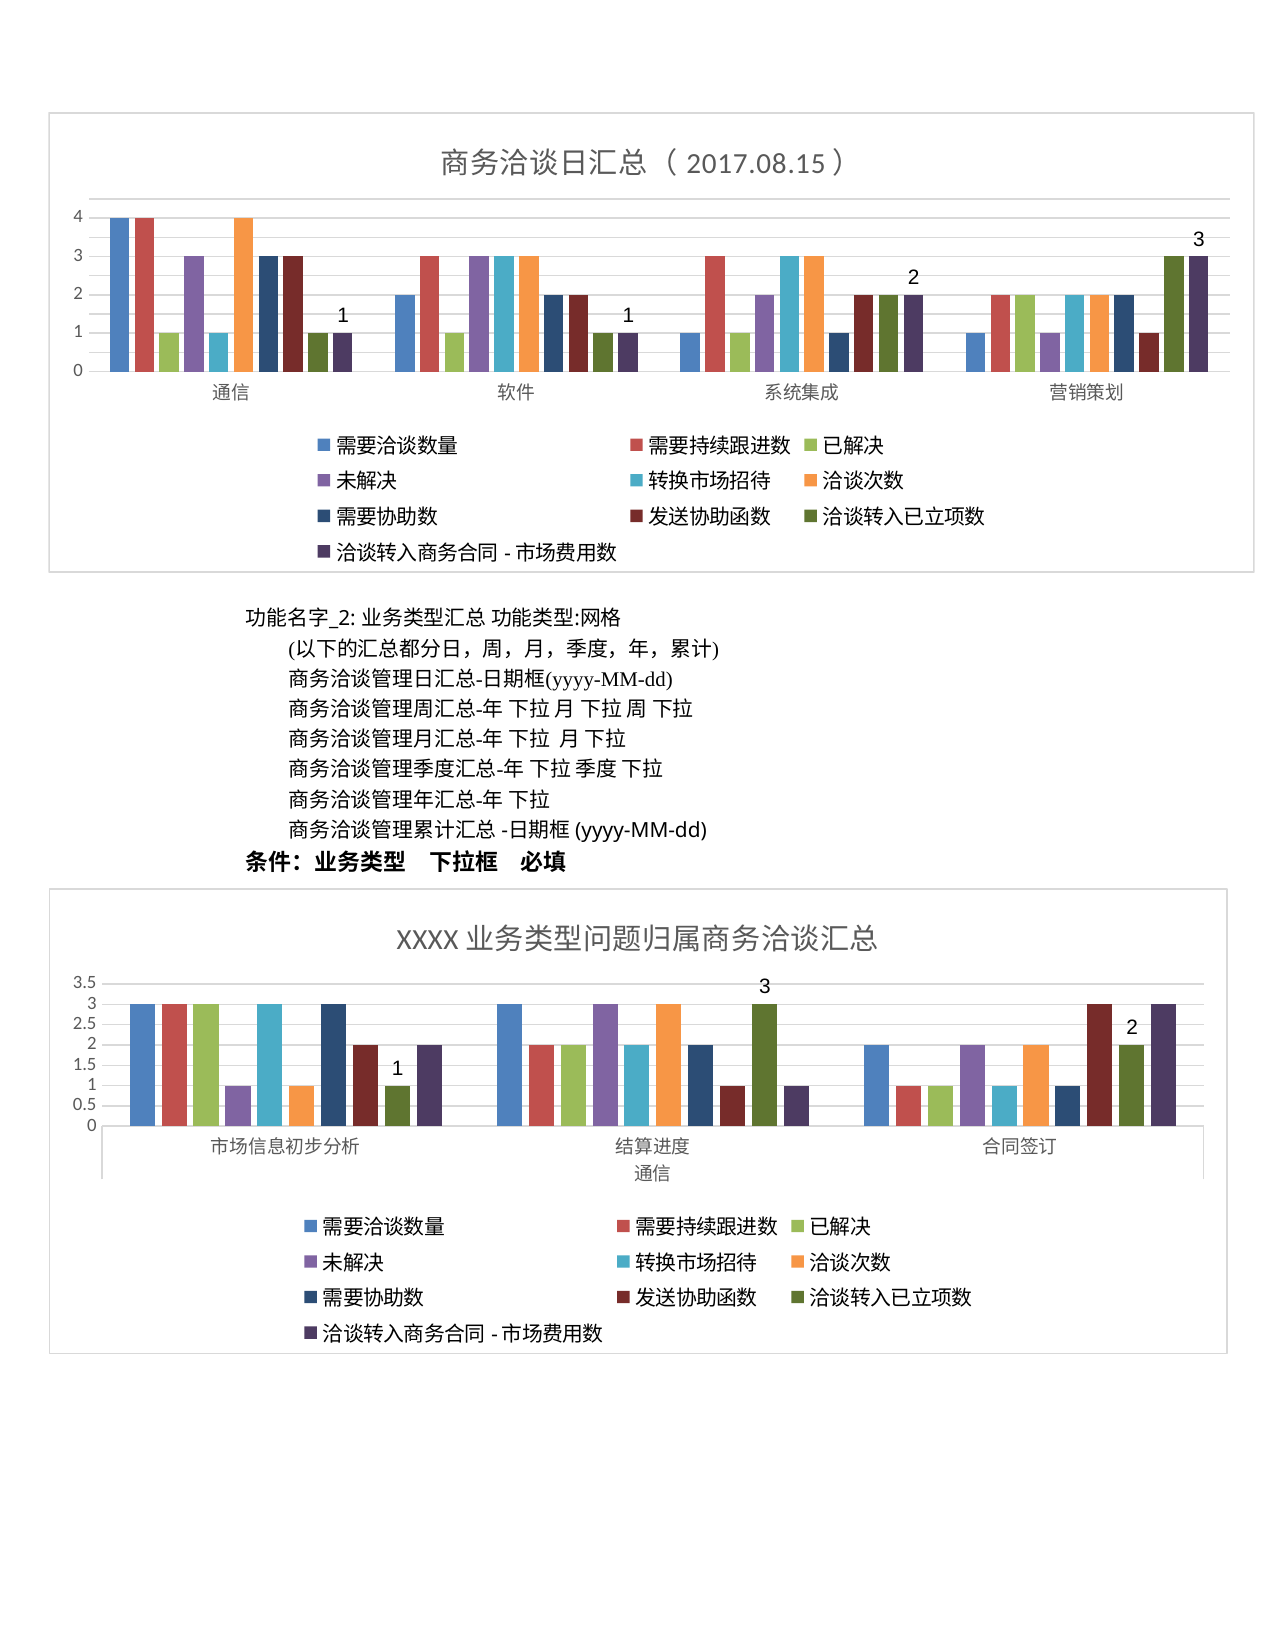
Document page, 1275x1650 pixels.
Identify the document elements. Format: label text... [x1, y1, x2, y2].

text (以下的汇总都分日，周，月，季度，年，累计) [118, 632, 1157, 662]
text 功能名字_2: 业务类型汇总 功能类型:网格 [118, 602, 1157, 632]
text 商务洽谈管理周汇总-年 下拉 月 下拉 周 下拉 [118, 692, 1157, 722]
text 商务洽谈管理累计汇总 -日期框 (yyyy-MM-dd) [118, 813, 1157, 843]
text 商务洽谈管理日汇总-日期框(yyyy-MM-dd) [118, 662, 1157, 692]
text 商务洽谈管理月汇总-年 下拉 月 下拉 [118, 722, 1157, 753]
text 条件：业务类型 下拉框 必填 [118, 843, 1157, 877]
text 商务洽谈管理年汇总-年 下拉 [118, 783, 1157, 813]
text 商务洽谈管理季度汇总-年 下拉 季度 下拉 [118, 753, 1157, 783]
